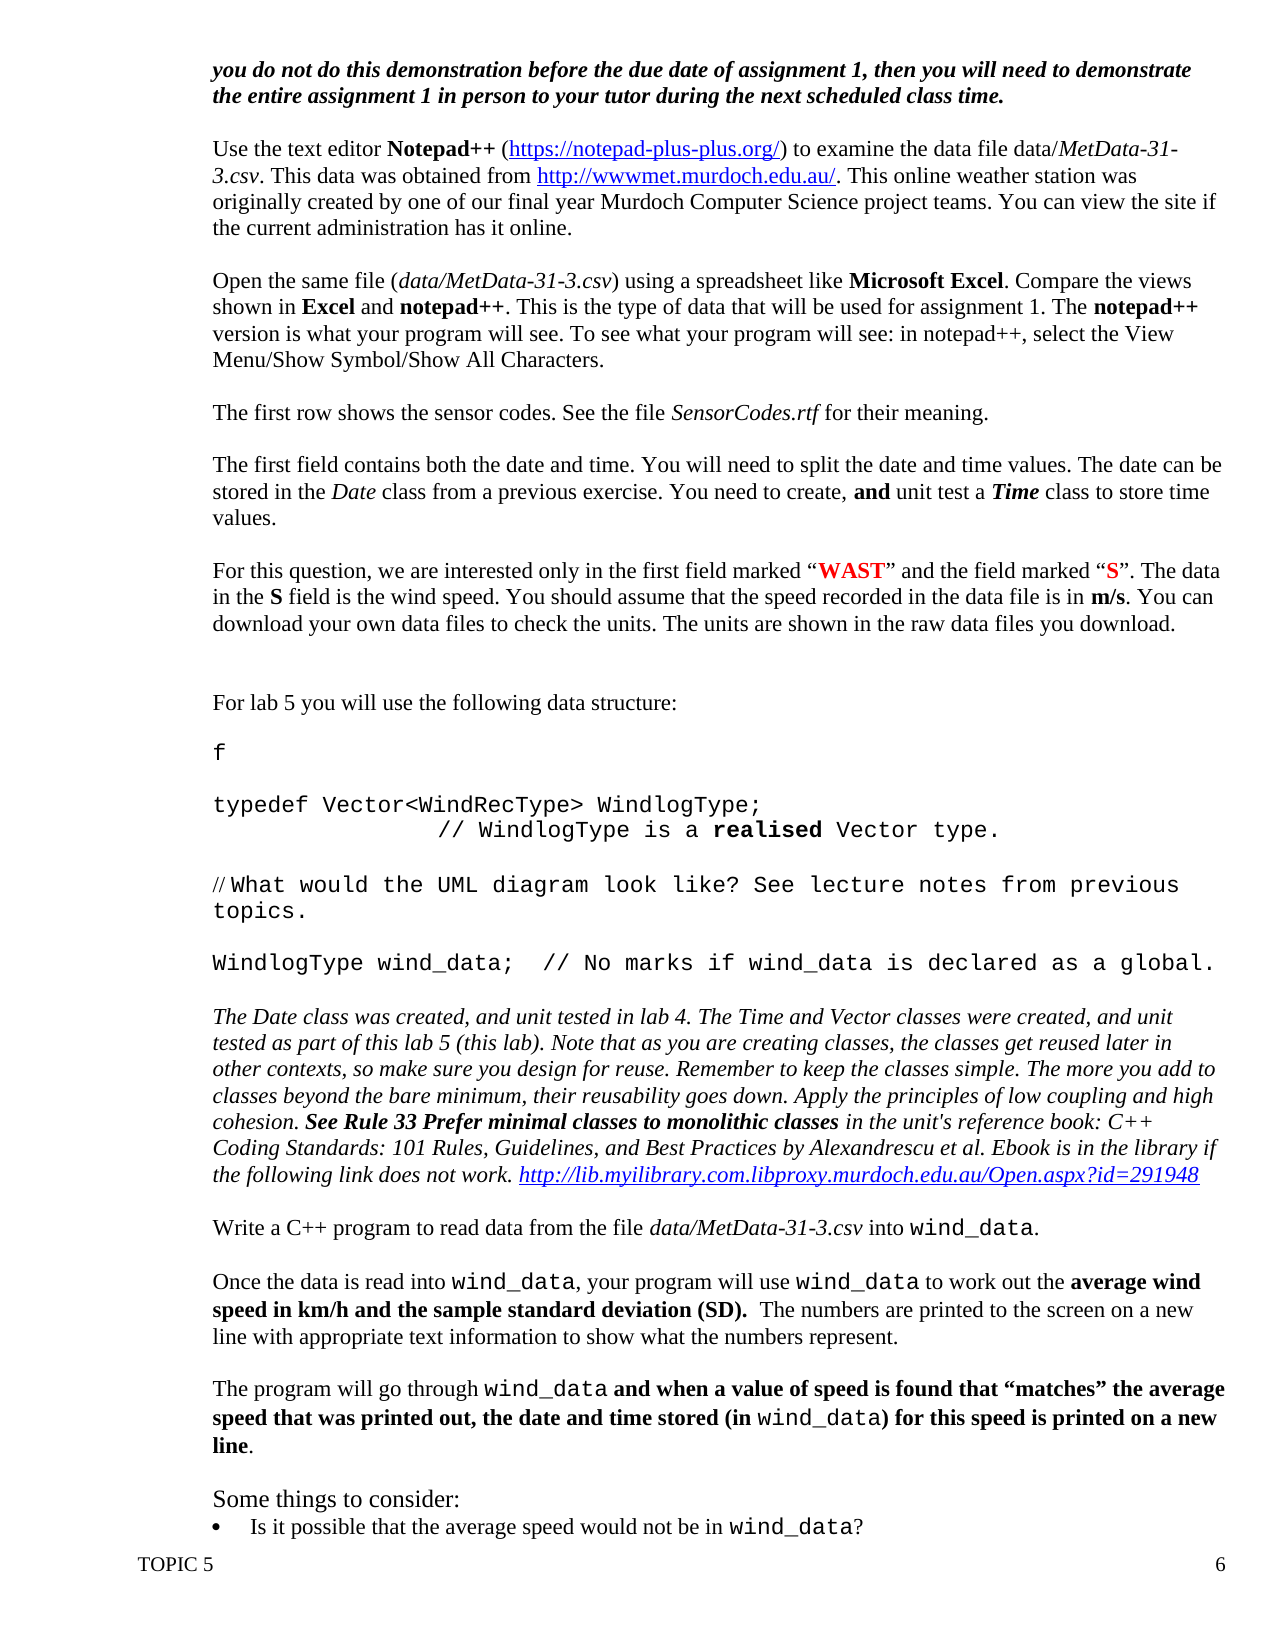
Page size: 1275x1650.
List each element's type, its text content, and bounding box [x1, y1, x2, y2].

text Write a C++ program to read data from the file data/MetData-31-3.csv into wind_data. [212, 1213, 1226, 1242]
text For lab 5 you will use the following data structure: [212, 689, 1226, 715]
text The Date class was created, and unit tested in lab 4. The Time and Vector classes were created, and unit tested as part of this lab 5 (this lab). Note that as you are creating classes, the classes get reused later in other contexts, so make sure you design for reuse. Remember to keep the classes simple. The more you add to classes beyond the bare minimum, their reusability goes down. Apply the principles of low coupling and high cohesion. See Rule 33 Prefer minimal classes to monolithic classes in the unit's reference book: C++ Coding Standards: 101 Rules, Guidelines, and Best Practices by Alexandrescu et al. Ebook is in the library if the following link does not work. http://lib.myilibrary.com.libproxy.murdoch.edu.au/Open.aspx?id=291948 [212, 1003, 1226, 1187]
text The program will go through wind_data and when a value of speed is found that “matches” the average speed that was printed out, the date and time stored (in wind_data) for this speed is printed on a new line. [212, 1375, 1226, 1458]
text Some things to consider: [212, 1484, 1226, 1513]
text // WindlogType is a realised Vector type. [362, 819, 1226, 845]
list you do not do this demonstration before the due date of assignment 1, then you will need to demonstrate the entire assignment 1 in person to your tutor during the next scheduled class time. [175, 56, 1226, 109]
text The first row shows the sensor codes. See the file SensorCodes.rtf for their meaning. The first field contains both the date and time. You will need to split the date and time values. The date can be stored in the Date class from a previous exercise. You need to create, and unit test a Time class to store time values. For this question, we are interested only in the first field marked “WAST” and the field marked “S”. The data in the S field is the wind speed. You should assume that the speed recorded in the data file is in m/s. You can download your own data files to check the units. The units are shown in the raw data files you download. [212, 399, 1226, 636]
text typedef Vector<WindRecType> WindlogType; [212, 793, 1226, 819]
text Use the text editor Notepad++ (https://notepad-plus-plus.org/) to examine the data file data/MetData-31-3.csv. This data was obtained from http://wwwmet.murdoch.edu.au/. This online weather station was originally created by one of our final year Murdoch Computer Science project teams. You can view the site if the current administration has it online. Open the same file (data/MetData-31-3.csv) using a spreadsheet like Microsoft Excel. Compare the views shown in Excel and notepad++. This is the type of data that will be used for assignment 1. The notepad++ version is what your program will see. To see what your program will see: in notepad++, select the View Menu/Show Symbol/Show All Characters. [212, 135, 1226, 372]
text WindlogType wind_data; // No marks if wind_data is declared as a global. [212, 951, 1226, 977]
text f [212, 741, 1226, 767]
text Once the data is read into wind_data, your program will use wind_data to work out the average wind speed in km/h and the sample standard deviation (SD). The numbers are printed to the screen on a new line with appropriate text information to show what the numbers represent. [212, 1268, 1226, 1349]
text // What would the UML diagram look like? See lecture notes from previous topics. [212, 871, 1226, 925]
list Is it possible that the average speed would not be in wind_data? [212, 1513, 1226, 1542]
